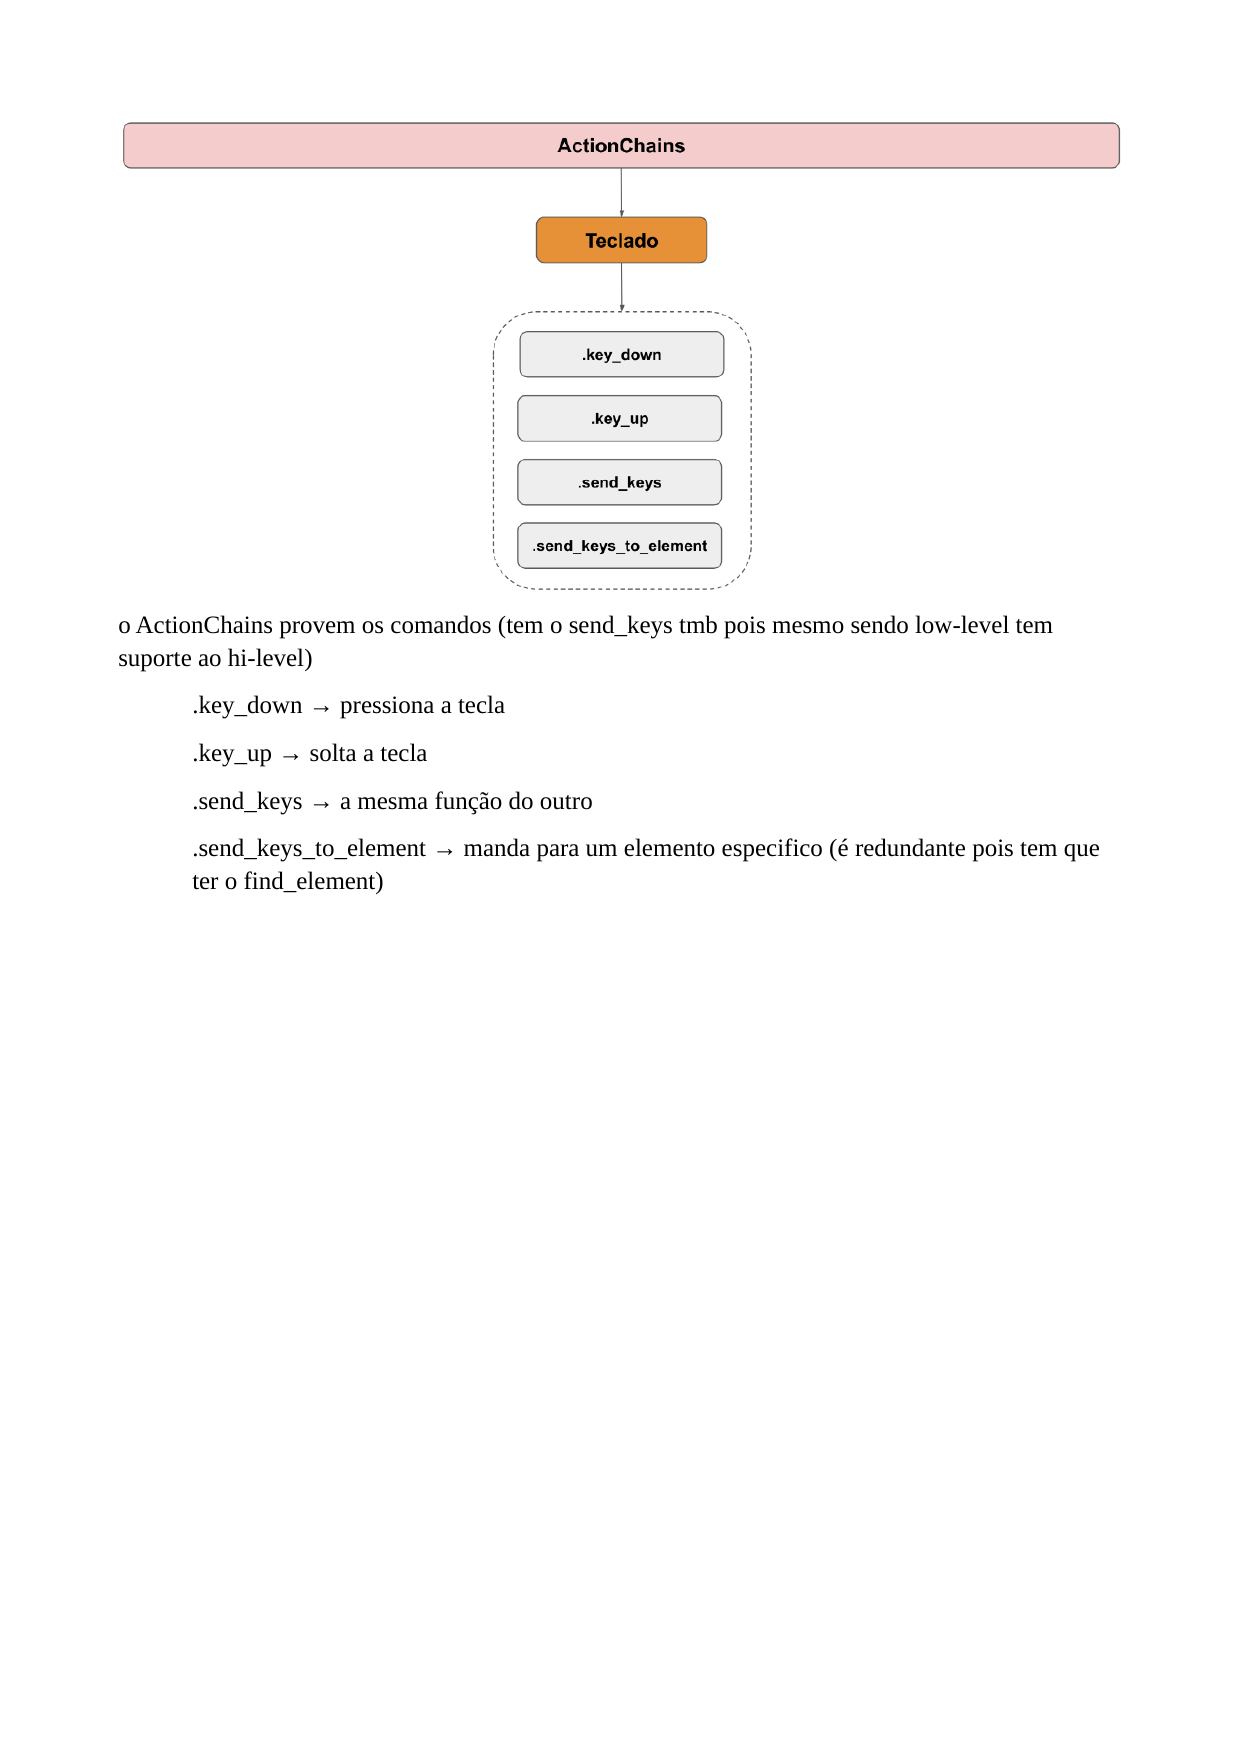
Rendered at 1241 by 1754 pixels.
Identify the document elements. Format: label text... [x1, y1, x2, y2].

text .key_down → pressiona a tecla [118, 691, 1122, 719]
picture [118, 118, 1123, 606]
text .send_keys → a mesma função do outro [118, 786, 1122, 814]
text o ActionChains provem os comandos (tem o send_keys tmb pois mesmo sendo low-level tem suporte ao hi-level) [118, 606, 1122, 672]
text .send_keys_to_element → manda para um elemento especifico (é redundante pois tem que ter o find_element) [118, 833, 1122, 895]
text .key_up → solta a tecla [118, 738, 1122, 767]
